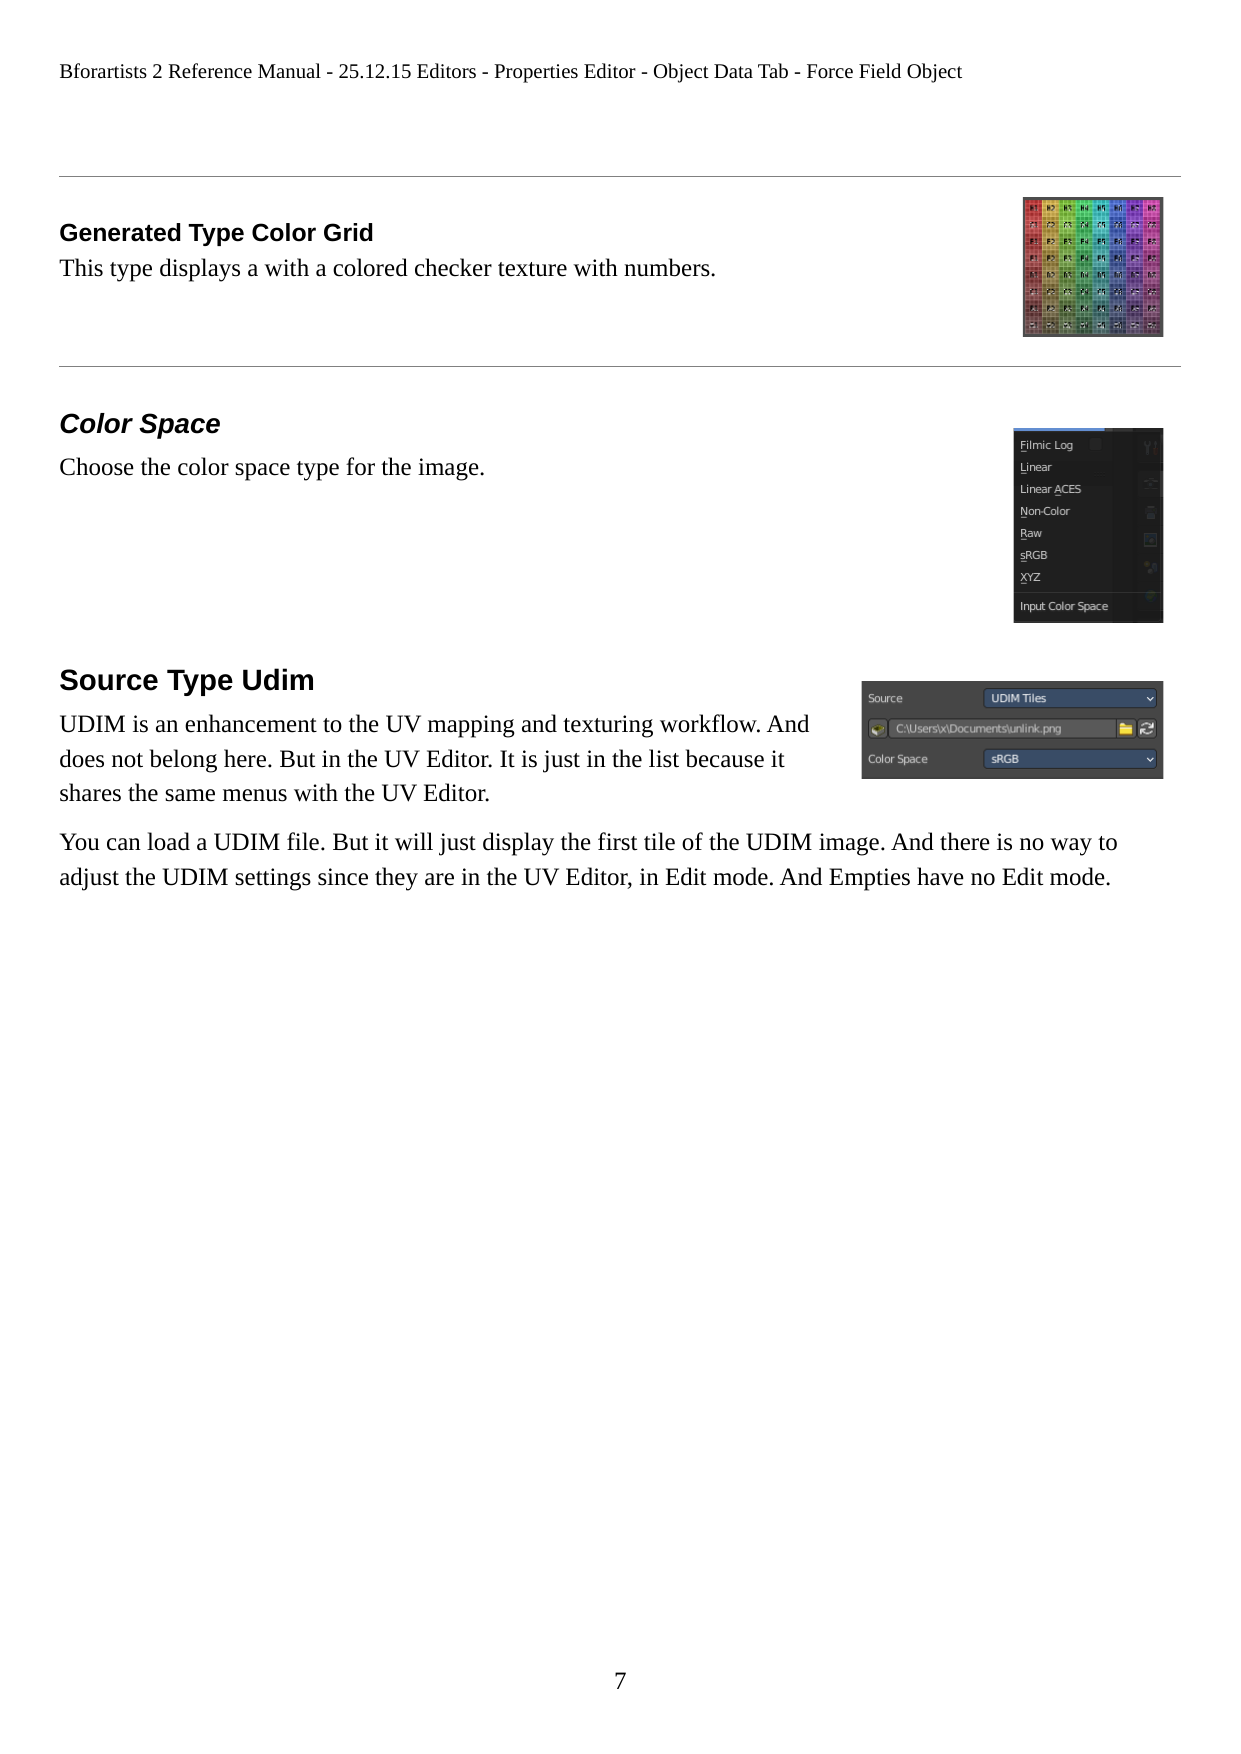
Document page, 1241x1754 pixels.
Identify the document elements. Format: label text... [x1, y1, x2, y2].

picture [861, 681, 1164, 779]
subtitle Generated Type Color Grid [59, 218, 1022, 247]
text You can load a UDIM file. But it will just display the first tile of the UDIM image. And there is no way to adjust the UDIM settings since they are in the UV Editor, in Edit mode. And Empties have no Edit mode. [59, 827, 1181, 891]
subtitle Source Type Udim [59, 663, 1181, 697]
text Choose the color space type for the image. [59, 452, 1013, 481]
text UDIM is an enhancement to the UV mapping and texturing workflow. And does not belong here. But in the UV Editor. It is just in the list because it shares the same menus with the UV Editor. [59, 709, 1181, 807]
picture [1013, 428, 1164, 623]
subtitle Color Space [59, 408, 1181, 440]
picture [1022, 197, 1164, 337]
text This type displays a with a colored checker texture with numbers. [59, 253, 1022, 282]
